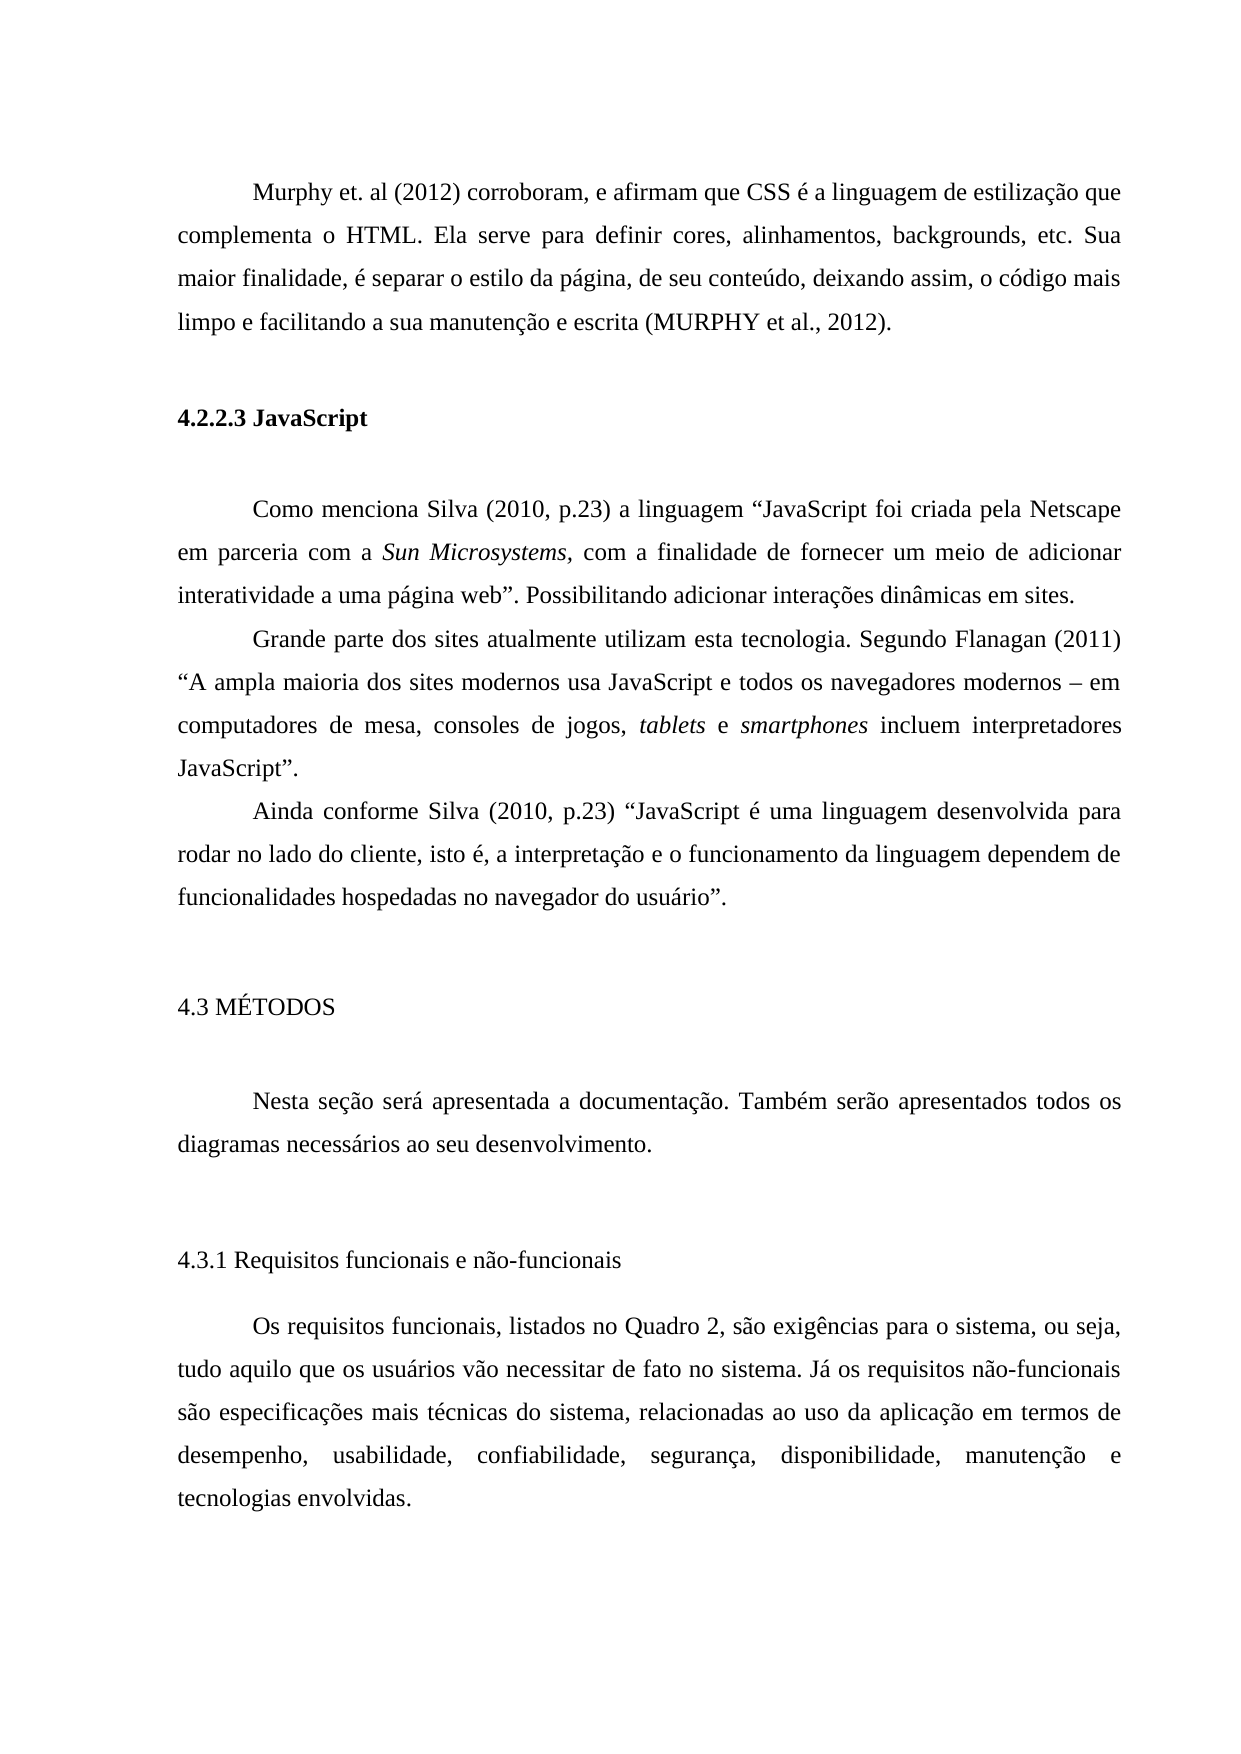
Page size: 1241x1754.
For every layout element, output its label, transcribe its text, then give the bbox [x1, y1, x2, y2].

subtitle 4.2.2.3 JavaScript [177, 403, 1122, 432]
text Como menciona Silva (2010, p.23) a linguagem “JavaScript foi criada pela Netscape em parceria com a Sun Microsystems, com a finalidade de fornecer um meio de adicionar interatividade a uma página web”. Possibilitando adicionar interações dinâmicas em sites. [177, 494, 1122, 609]
text Grande parte dos sites atualmente utilizam esta tecnologia. Segundo Flanagan (2011) “A ampla maioria dos sites modernos usa JavaScript e todos os navegadores modernos – em computadores de mesa, consoles de jogos, tablets e smartphones incluem interpretadores JavaScript”. [177, 624, 1122, 782]
text Os requisitos funcionais, listados no Quadro 2, são exigências para o sistema, ou seja, tudo aquilo que os usuários vão necessitar de fato no sistema. Já os requisitos não-funcionais são especificações mais técnicas do sistema, relacionadas ao uso da aplicação em termos de desempenho, usabilidade, confiabilidade, segurança, disponibilidade, manutenção e tecnologias envolvidas. [177, 1311, 1122, 1512]
text Murphy et. al (2012) corroboram, e afirmam que CSS é a linguagem de estilização que complementa o HTML. Ela serve para definir cores, alinhamentos, backgrounds, etc. Sua maior finalidade, é separar o estilo da página, de seu conteúdo, deixando assim, o código mais limpo e facilitando a sua manutenção e escrita (MURPHY et al., 2012). [177, 177, 1122, 335]
text Ainda conforme Silva (2010, p.23) “JavaScript é uma linguagem desenvolvida para rodar no lado do cliente, isto é, a interpretação e o funcionamento da linguagem dependem de funcionalidades hospedadas no navegador do usuário”. [177, 796, 1122, 911]
subtitle 4.3.1 Requisitos funcionais e não-funcionais [177, 1245, 1122, 1274]
subtitle 4.3 MÉTODOS [177, 992, 1122, 1021]
text Nesta seção será apresentada a documentação. Também serão apresentados todos os diagramas necessários ao seu desenvolvimento. [177, 1086, 1122, 1158]
